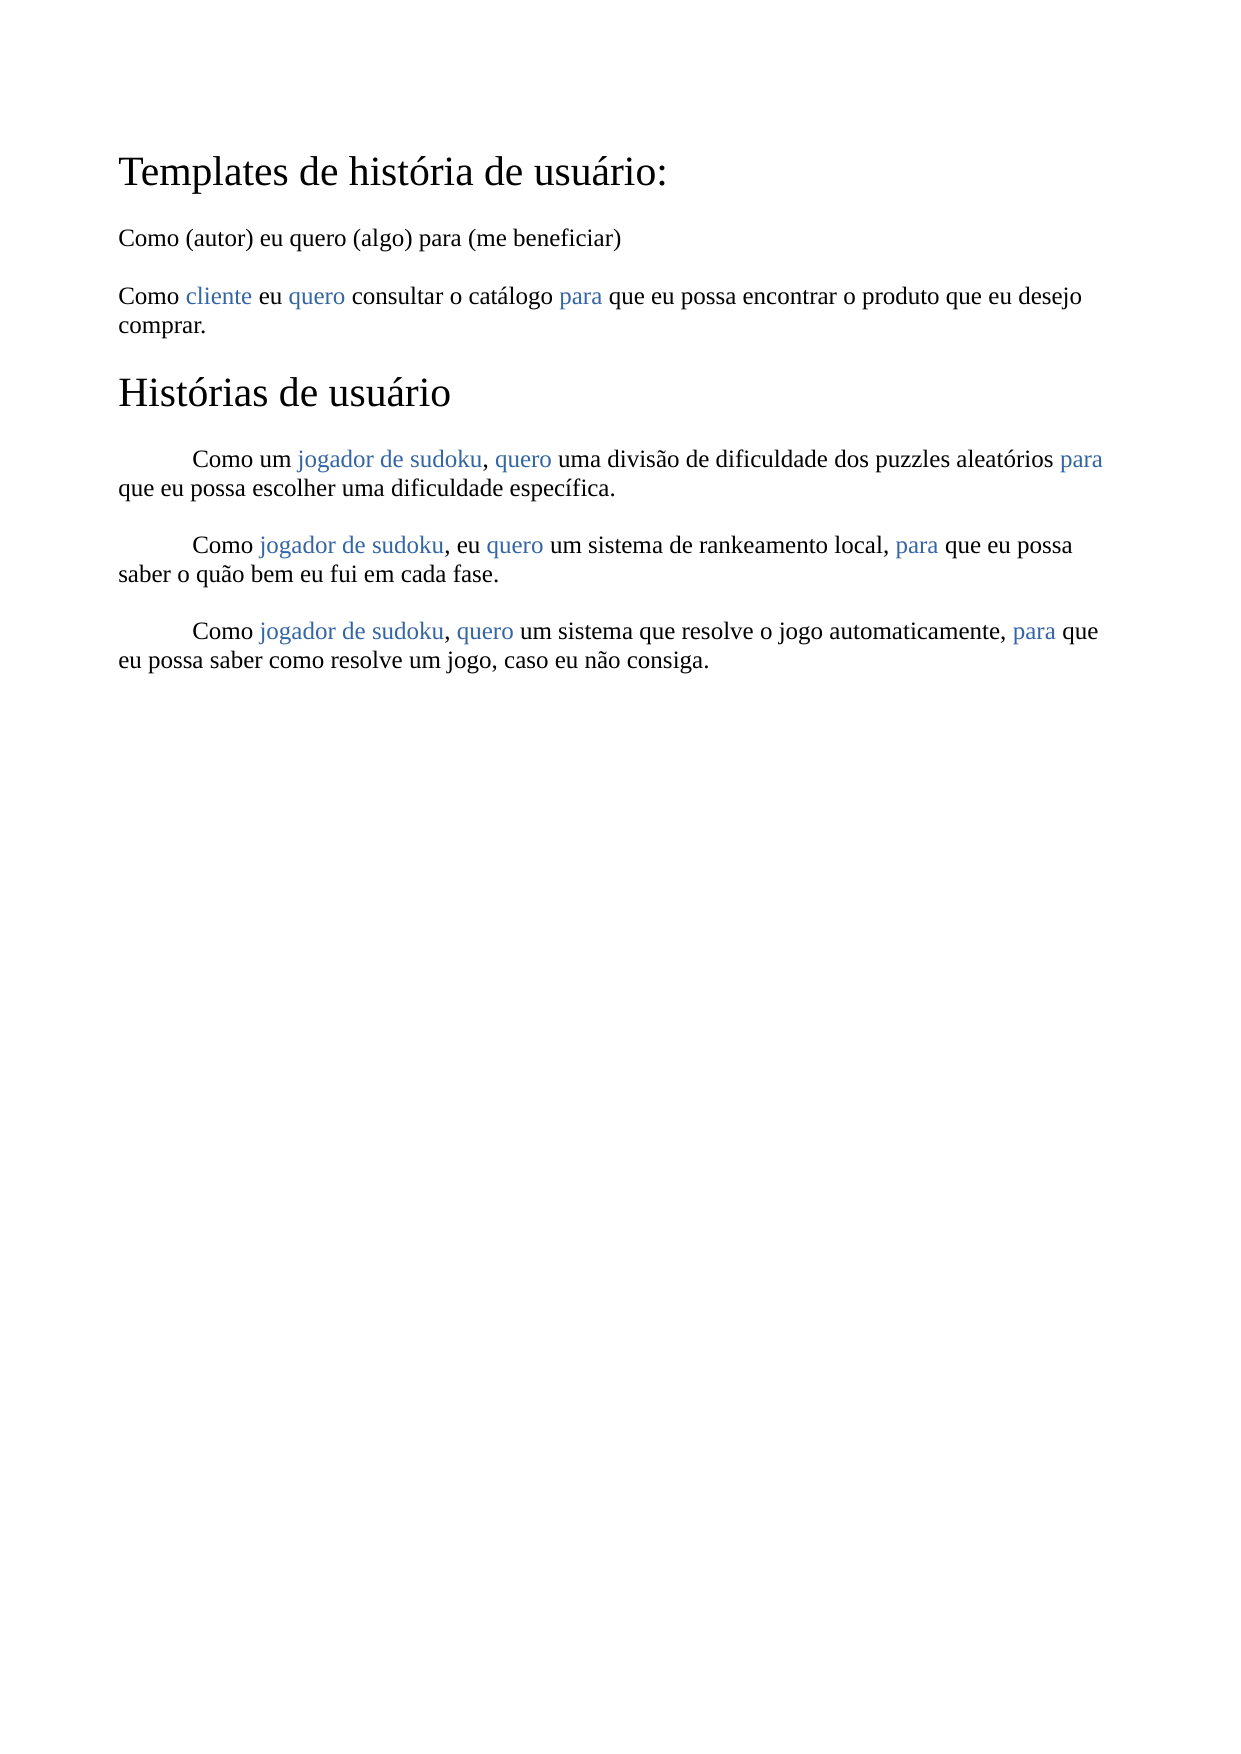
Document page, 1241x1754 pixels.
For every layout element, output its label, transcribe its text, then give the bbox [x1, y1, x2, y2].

text Histórias de usuário [118, 367, 1122, 415]
text Como jogador de sudoku, quero um sistema que resolve o jogo automaticamente, para que eu possa saber como resolve um jogo, caso eu não consiga. [118, 616, 1122, 674]
text Como (autor) eu quero (algo) para (me beneficiar) [118, 223, 1122, 252]
text Como cliente eu quero consultar o catálogo para que eu possa encontrar o produto que eu desejo comprar. [118, 281, 1122, 338]
text Templates de história de usuário: [118, 147, 1122, 195]
text Como jogador de sudoku, eu quero um sistema de rankeamento local, para que eu possa saber o quão bem eu fui em cada fase. [118, 530, 1122, 588]
text Como um jogador de sudoku, quero uma divisão de dificuldade dos puzzles aleatórios para que eu possa escolher uma dificuldade específica. [118, 444, 1122, 501]
